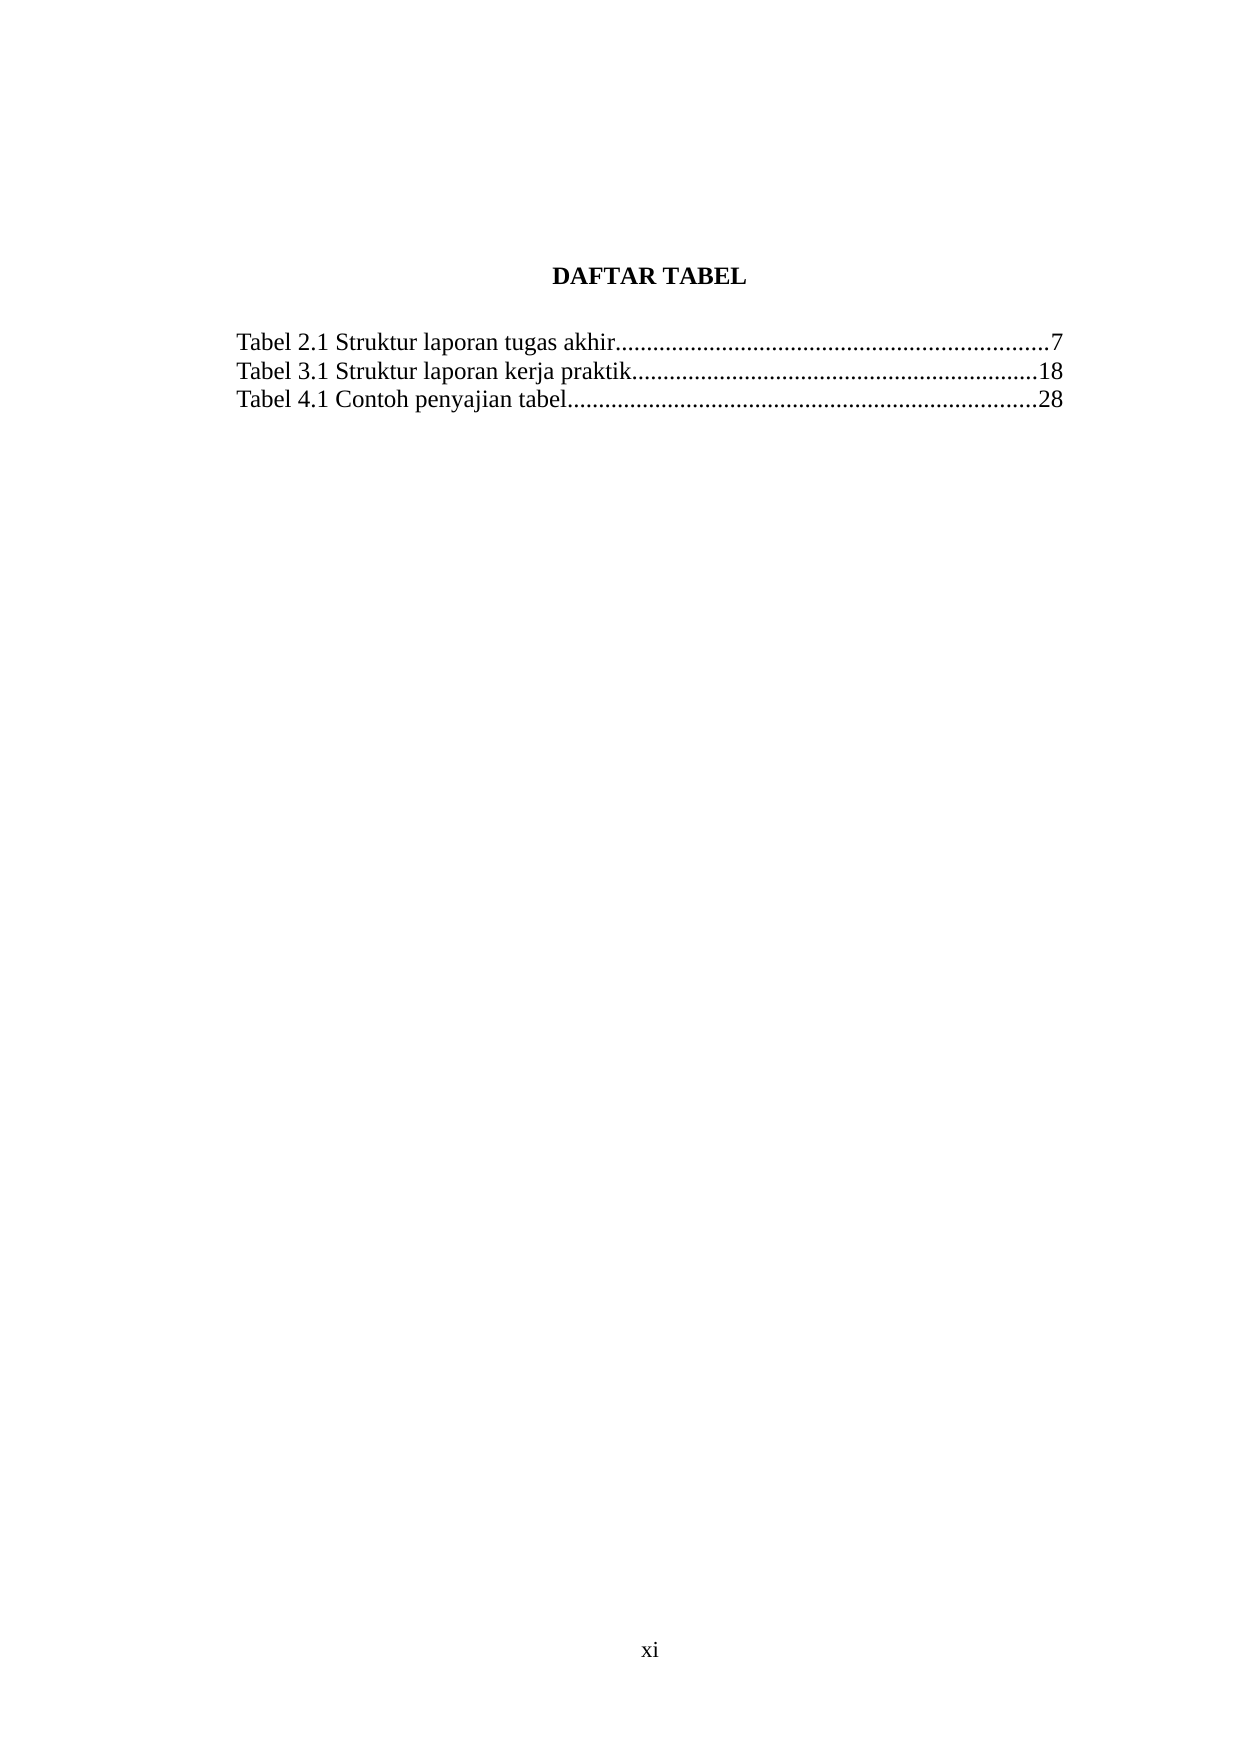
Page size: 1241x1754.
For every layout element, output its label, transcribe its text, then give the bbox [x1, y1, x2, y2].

text Tabel 2.1 Struktur laporan tugas akhir 7 [236, 327, 1063, 356]
subtitle DAFTAR TABEL [236, 261, 1063, 290]
text Tabel 4.1 Contoh penyajian tabel 28 [236, 384, 1063, 413]
text Tabel 3.1 Struktur laporan kerja praktik 18 [236, 356, 1063, 384]
